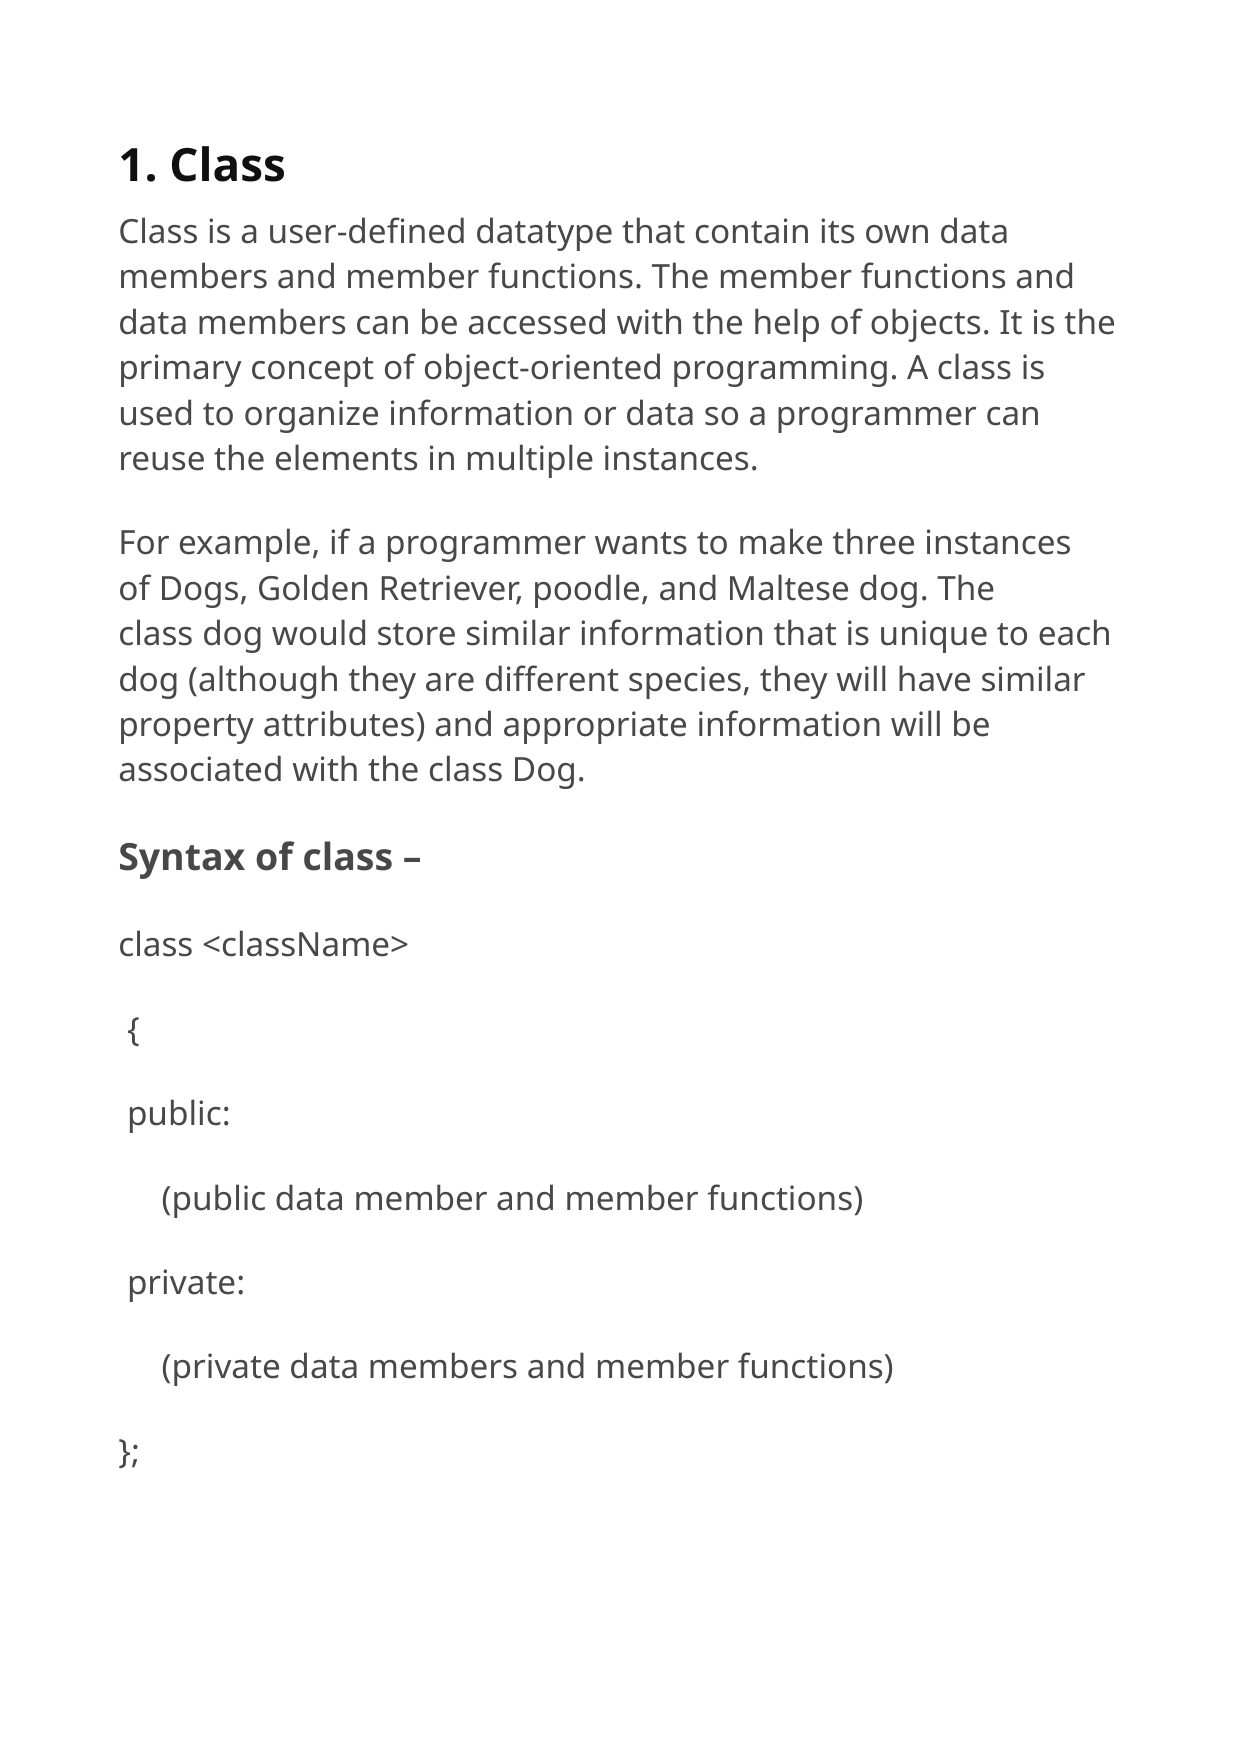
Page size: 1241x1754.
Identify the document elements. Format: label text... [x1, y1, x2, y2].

text class <className> [118, 921, 1122, 966]
text { [118, 1005, 1122, 1051]
text }; [118, 1428, 1122, 1473]
text Syntax of class – [118, 831, 1122, 882]
text Class is a user-defined datatype that contain its own data members and member functions. The member functions and data members can be accessed with the help of objects. It is the primary concept of object-oriented programming. A class is used to organize information or data so a programmer can reuse the elements in multiple instances. [118, 208, 1122, 480]
subtitle 1. Class [118, 133, 1122, 195]
text (private data members and member functions) [118, 1343, 1122, 1389]
text public: [118, 1090, 1122, 1135]
text private: [118, 1259, 1122, 1304]
text For example, if a programmer wants to make three instances of Dogs, Golden Retriever, poodle, and Maltese dog. The class dog would store similar information that is unique to each dog (although they are different species, they will have similar property attributes) and appropriate information will be associated with the class Dog. [118, 519, 1122, 792]
text (public data member and member functions) [118, 1174, 1122, 1220]
